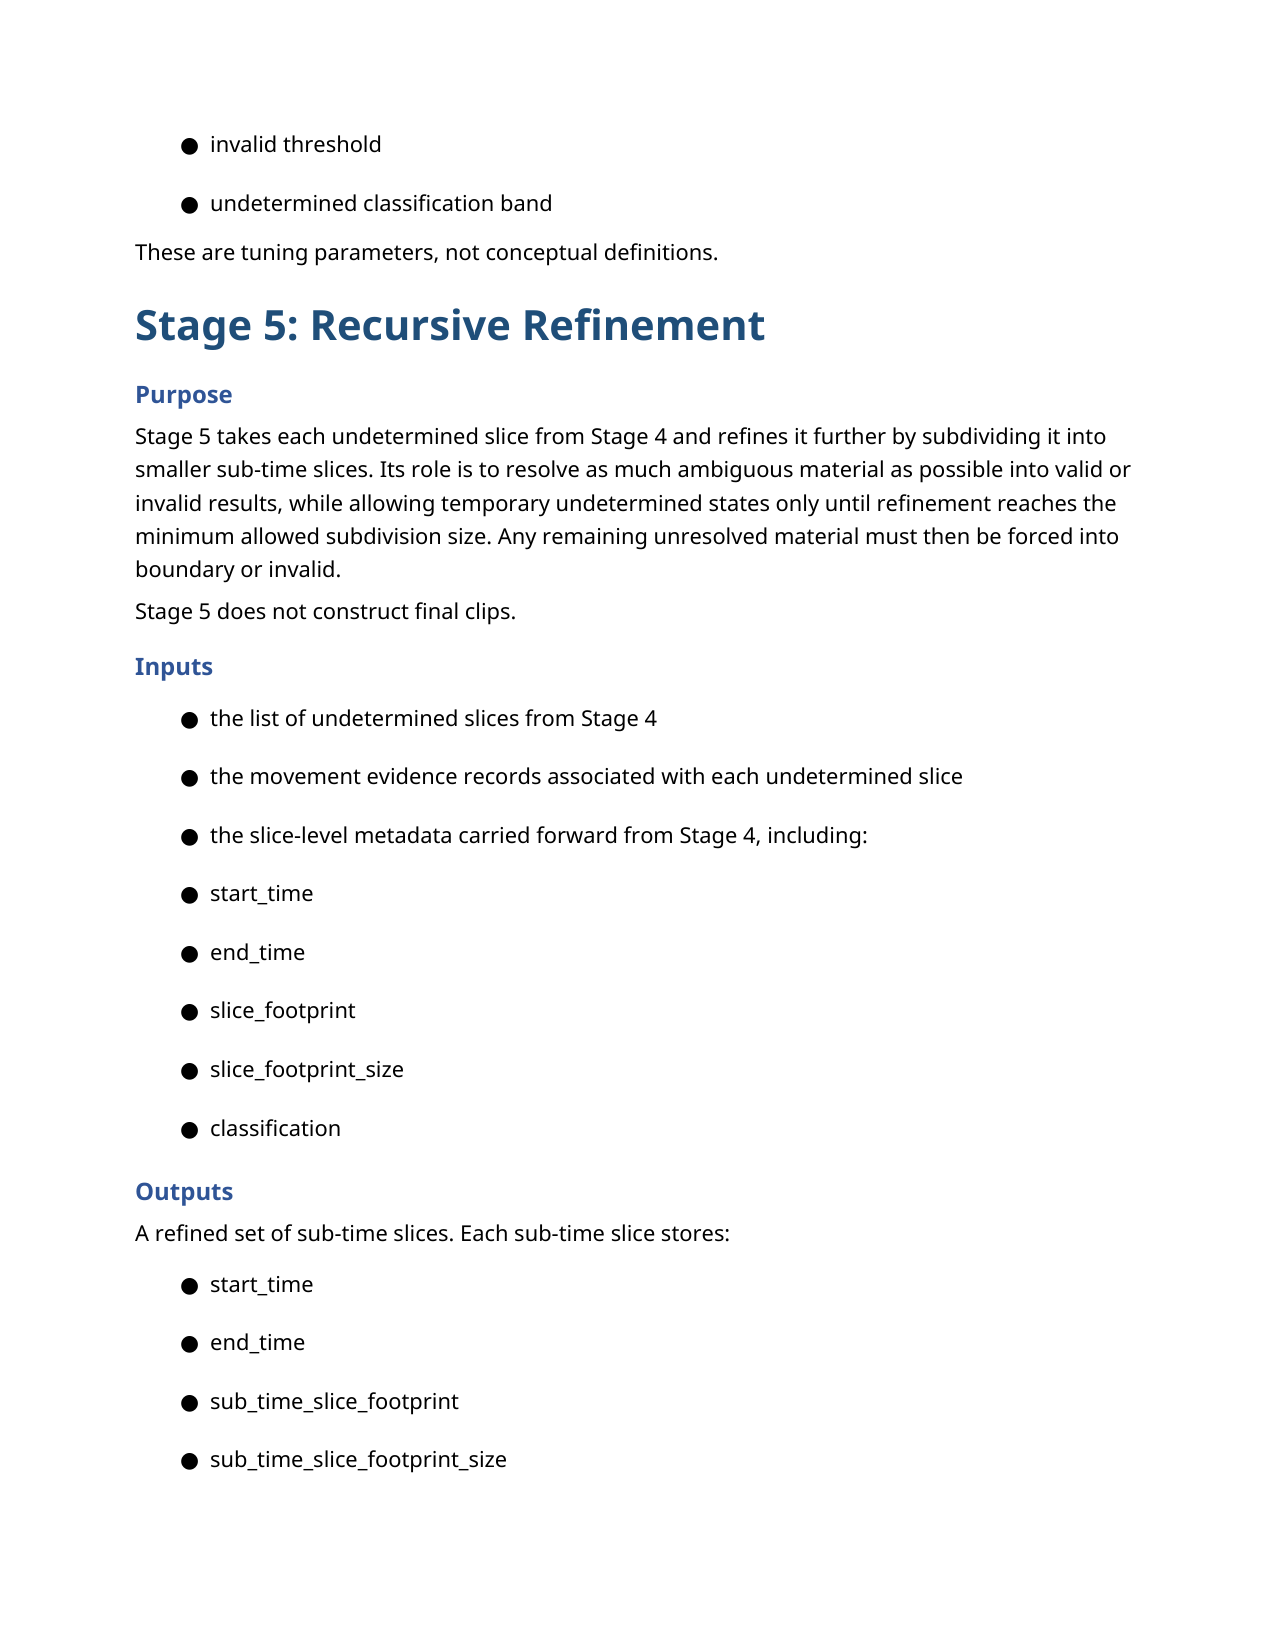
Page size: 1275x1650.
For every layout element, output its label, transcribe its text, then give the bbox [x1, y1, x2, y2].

subtitle Purpose [135, 377, 1140, 410]
subtitle Inputs [135, 650, 1140, 683]
list classification [180, 1103, 1140, 1148]
list slice_footprint [180, 986, 1140, 1031]
list undetermined classification band [180, 178, 1140, 223]
text These are tuning parameters, not conceptual definitions. [135, 237, 1140, 267]
list start_time [180, 869, 1140, 914]
list start_time [180, 1260, 1140, 1305]
list sub_time_slice_footprint [180, 1377, 1140, 1422]
text Stage 5 does not construct final clips. [135, 596, 1140, 626]
list the list of undetermined slices from Stage 4 [180, 694, 1140, 739]
subtitle Outputs [135, 1174, 1140, 1207]
list invalid threshold [180, 120, 1140, 165]
text A refined set of sub-time slices. Each sub-time slice stores: [135, 1218, 1140, 1248]
subtitle Stage 5: Recursive Refinement [135, 295, 1140, 352]
list end_time [180, 1318, 1140, 1363]
list end_time [180, 928, 1140, 973]
list sub_time_slice_footprint_size [180, 1435, 1140, 1480]
list slice_footprint_size [180, 1045, 1140, 1090]
list the slice-level metadata carried forward from Stage 4, including: [180, 811, 1140, 856]
list the movement evidence records associated with each undetermined slice [180, 752, 1140, 797]
text Stage 5 takes each undetermined slice from Stage 4 and refines it further by subdividing it into smaller sub-time slices. Its role is to resolve as much ambiguous material as possible into valid or invalid results, while allowing temporary undetermined states only until refinement reaches the minimum allowed subdivision size. Any remaining unresolved material must then be forced into boundary or invalid. [135, 421, 1140, 584]
